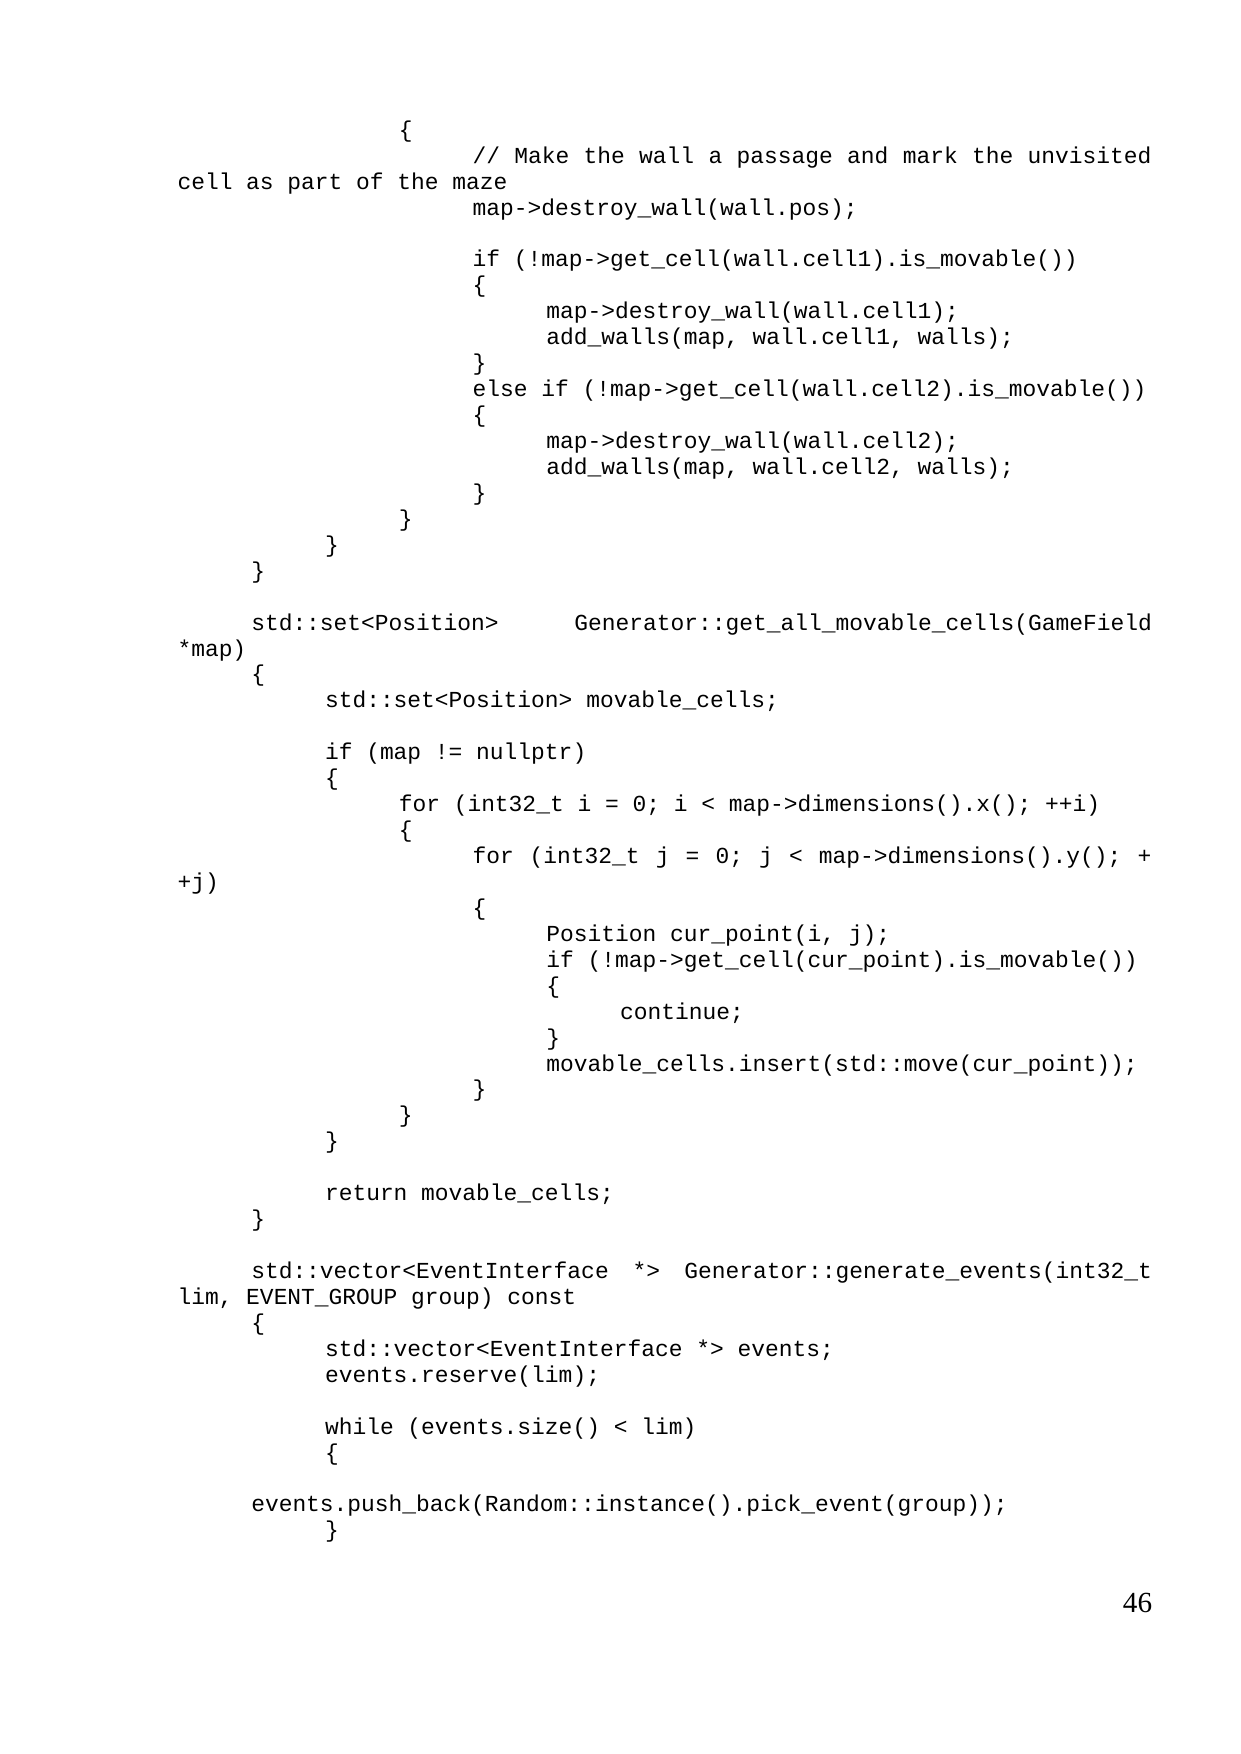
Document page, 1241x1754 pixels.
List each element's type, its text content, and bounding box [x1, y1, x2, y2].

text } [177, 1026, 1152, 1052]
text } [177, 533, 1152, 559]
text } [177, 1104, 1152, 1130]
text } [177, 507, 1152, 533]
text std::vector<EventInterface *> events; [177, 1337, 1152, 1363]
text events.reserve(lim); [177, 1363, 1152, 1389]
text add_walls(map, wall.cell2, walls); [177, 455, 1152, 481]
text std::vector<EventInterface *> Generator::generate_events(int32_t lim, EVENT_GROUP group) const [177, 1259, 1152, 1311]
text movable_cells.insert(std::move(cur_point)); [177, 1052, 1152, 1078]
text map->destroy_wall(wall.pos); [177, 196, 1152, 222]
text } [177, 481, 1152, 507]
text } [177, 1078, 1152, 1104]
text { [177, 767, 1152, 792]
text { [177, 274, 1152, 300]
text { [177, 818, 1152, 844]
text map->destroy_wall(wall.cell2); [177, 429, 1152, 455]
text } [177, 1207, 1152, 1233]
text { [177, 118, 1152, 144]
text if (map != nullptr) [177, 741, 1152, 767]
text { [177, 403, 1152, 429]
text for (int32_t i = 0; i < map->dimensions().x(); ++i) [177, 792, 1152, 818]
text std::set<Position> Generator::get_all_movable_cells(GameField *map) [177, 611, 1152, 663]
text std::set<Position> movable_cells; [177, 689, 1152, 715]
text if (!map->get_cell(cur_point).is_movable()) [177, 948, 1152, 974]
text } [177, 1130, 1152, 1156]
text map->destroy_wall(wall.cell1); [177, 300, 1152, 326]
text if (!map->get_cell(wall.cell1).is_movable()) [177, 248, 1152, 274]
text } [177, 1519, 1152, 1545]
text for (int32_t j = 0; j < map->dimensions().y(); ++j) [177, 844, 1152, 896]
text Position cur_point(i, j); [177, 922, 1152, 948]
text { [177, 1441, 1152, 1467]
text { [177, 974, 1152, 1000]
text } [177, 352, 1152, 377]
text continue; [177, 1000, 1152, 1026]
text { [177, 663, 1152, 689]
text return movable_cells; [177, 1182, 1152, 1207]
text while (events.size() < lim) [177, 1415, 1152, 1441]
text add_walls(map, wall.cell1, walls); [177, 326, 1152, 352]
text } [177, 559, 1152, 585]
text { [177, 1311, 1152, 1337]
text else if (!map->get_cell(wall.cell2).is_movable()) [177, 377, 1152, 403]
text { [177, 896, 1152, 922]
text events.push_back(Random::instance().pick_event(group)); [177, 1467, 1152, 1519]
text // Make the wall a passage and mark the unvisited cell as part of the maze [177, 144, 1152, 196]
